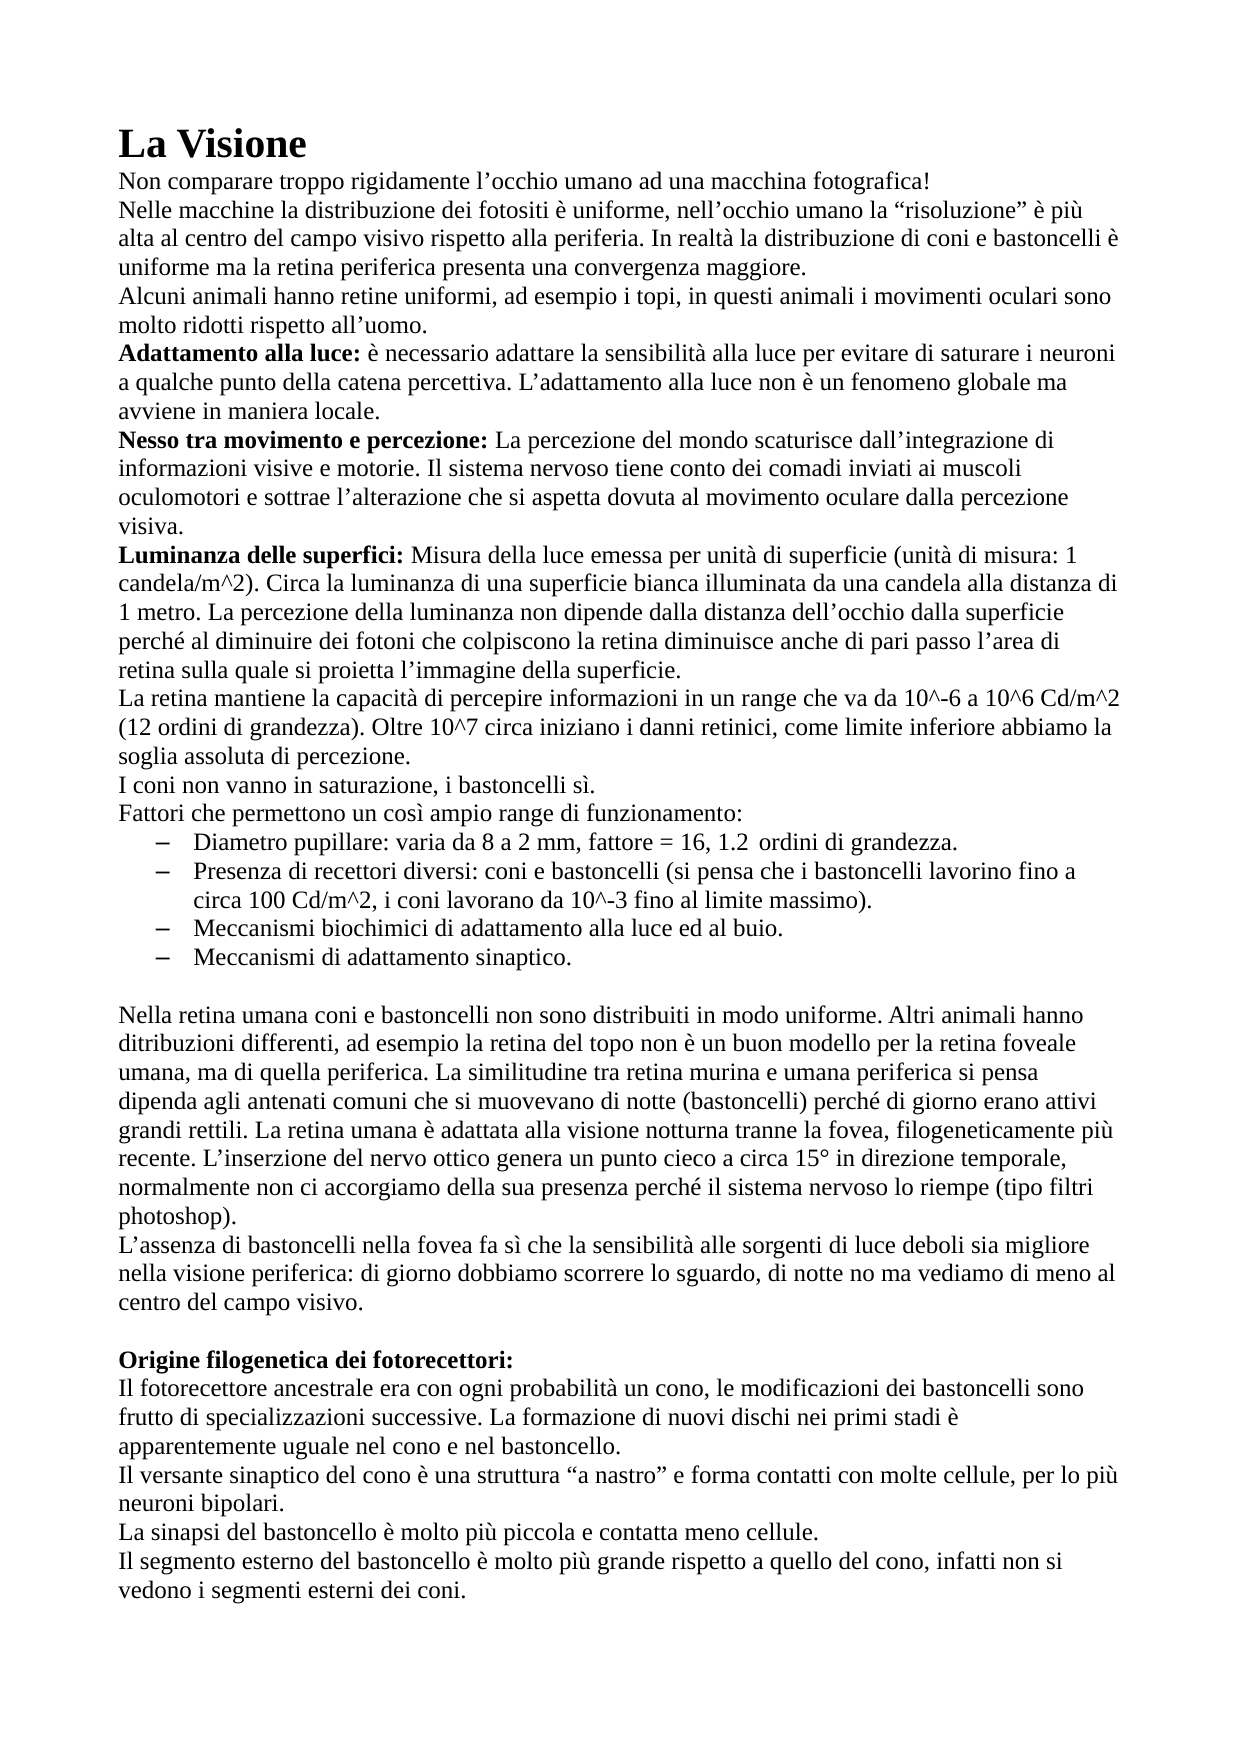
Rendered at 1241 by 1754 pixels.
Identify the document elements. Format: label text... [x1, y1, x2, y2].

text Origine filogenetica dei fotorecettori: [118, 1345, 1122, 1373]
text I coni non vanno in saturazione, i bastoncelli sì. [118, 770, 1122, 798]
text Alcuni animali hanno retine uniformi, ad esempio i topi, in questi animali i movimenti oculari sono molto ridotti rispetto all’uomo. [118, 281, 1122, 338]
text Nesso tra movimento e percezione: La percezione del mondo scaturisce dall’integrazione di informazioni visive e motorie. Il sistema nervoso tiene conto dei comadi inviati ai muscoli oculomotori e sottrae l’alterazione che si aspetta dovuta al movimento oculare dalla percezione visiva. [118, 425, 1122, 540]
list Meccanismi di adattamento sinaptico. [156, 942, 1122, 971]
text Nella retina umana coni e bastoncelli non sono distribuiti in modo uniforme. Altri animali hanno ditribuzioni differenti, ad esempio la retina del topo non è un buon modello per la retina foveale umana, ma di quella periferica. La similitudine tra retina murina e umana periferica si pensa dipenda agli antenati comuni che si muovevano di notte (bastoncelli) perché di giorno erano attivi grandi rettili. La retina umana è adattata alla visione notturna tranne la fovea, filogeneticamente più recente. L’inserzione del nervo ottico genera un punto cieco a circa 15° in direzione temporale, normalmente non ci accorgiamo della sua presenza perché il sistema nervoso lo riempe (tipo filtri photoshop). [118, 1000, 1122, 1230]
list Meccanismi biochimici di adattamento alla luce ed al buio. [156, 913, 1122, 942]
text Adattamento alla luce: è necessario adattare la sensibilità alla luce per evitare di saturare i neuroni a qualche punto della catena percettiva. L’adattamento alla luce non è un fenomeno globale ma avviene in maniera locale. [118, 338, 1122, 425]
text Fattori che permettono un così ampio range di funzionamento: [118, 798, 1122, 827]
list Diametro pupillare: varia da 8 a 2 mm, fattore = 16, 1.2 ordini di grandezza. [156, 827, 1122, 856]
text La sinapsi del bastoncello è molto più piccola e contatta meno cellule. [118, 1517, 1122, 1546]
text L’assenza di bastoncelli nella fovea fa sì che la sensibilità alle sorgenti di luce deboli sia migliore nella visione periferica: di giorno dobbiamo scorrere lo sguardo, di notte no ma vediamo di meno al centro del campo visivo. [118, 1230, 1122, 1316]
text Nelle macchine la distribuzione dei fotositi è uniforme, nell’occhio umano la “risoluzione” è più alta al centro del campo visivo rispetto alla periferia. In realtà la distribuzione di coni e bastoncelli è uniforme ma la retina periferica presenta una convergenza maggiore. [118, 195, 1122, 281]
text Non comparare troppo rigidamente l’occhio umano ad una macchina fotografica! [118, 166, 1122, 195]
text Luminanza delle superfici: Misura della luce emessa per unità di superficie (unità di misura: 1 candela/m^2). Circa la luminanza di una superficie bianca illuminata da una candela alla distanza di 1 metro. La percezione della luminanza non dipende dalla distanza dell’occhio dalla superficie perché al diminuire dei fotoni che colpiscono la retina diminuisce anche di pari passo l’area di retina sulla quale si proietta l’immagine della superficie. [118, 540, 1122, 683]
text Il versante sinaptico del cono è una struttura “a nastro” e forma contatti con molte cellule, per lo più neuroni bipolari. [118, 1460, 1122, 1517]
list Presenza di recettori diversi: coni e bastoncelli (si pensa che i bastoncelli lavorino fino a circa 100 Cd/m^2, i coni lavorano da 10^-3 fino al limite massimo). [156, 856, 1122, 913]
text La Visione [118, 118, 1122, 166]
text Il segmento esterno del bastoncello è molto più grande rispetto a quello del cono, infatti non si vedono i segmenti esterni dei coni. [118, 1546, 1122, 1603]
text La retina mantiene la capacità di percepire informazioni in un range che va da 10^-6 a 10^6 Cd/m^2 (12 ordini di grandezza). Oltre 10^7 circa iniziano i danni retinici, come limite inferiore abbiamo la soglia assoluta di percezione. [118, 683, 1122, 770]
text Il fotorecettore ancestrale era con ogni probabilità un cono, le modificazioni dei bastoncelli sono frutto di specializzazioni successive. La formazione di nuovi dischi nei primi stadi è apparentemente uguale nel cono e nel bastoncello. [118, 1373, 1122, 1460]
